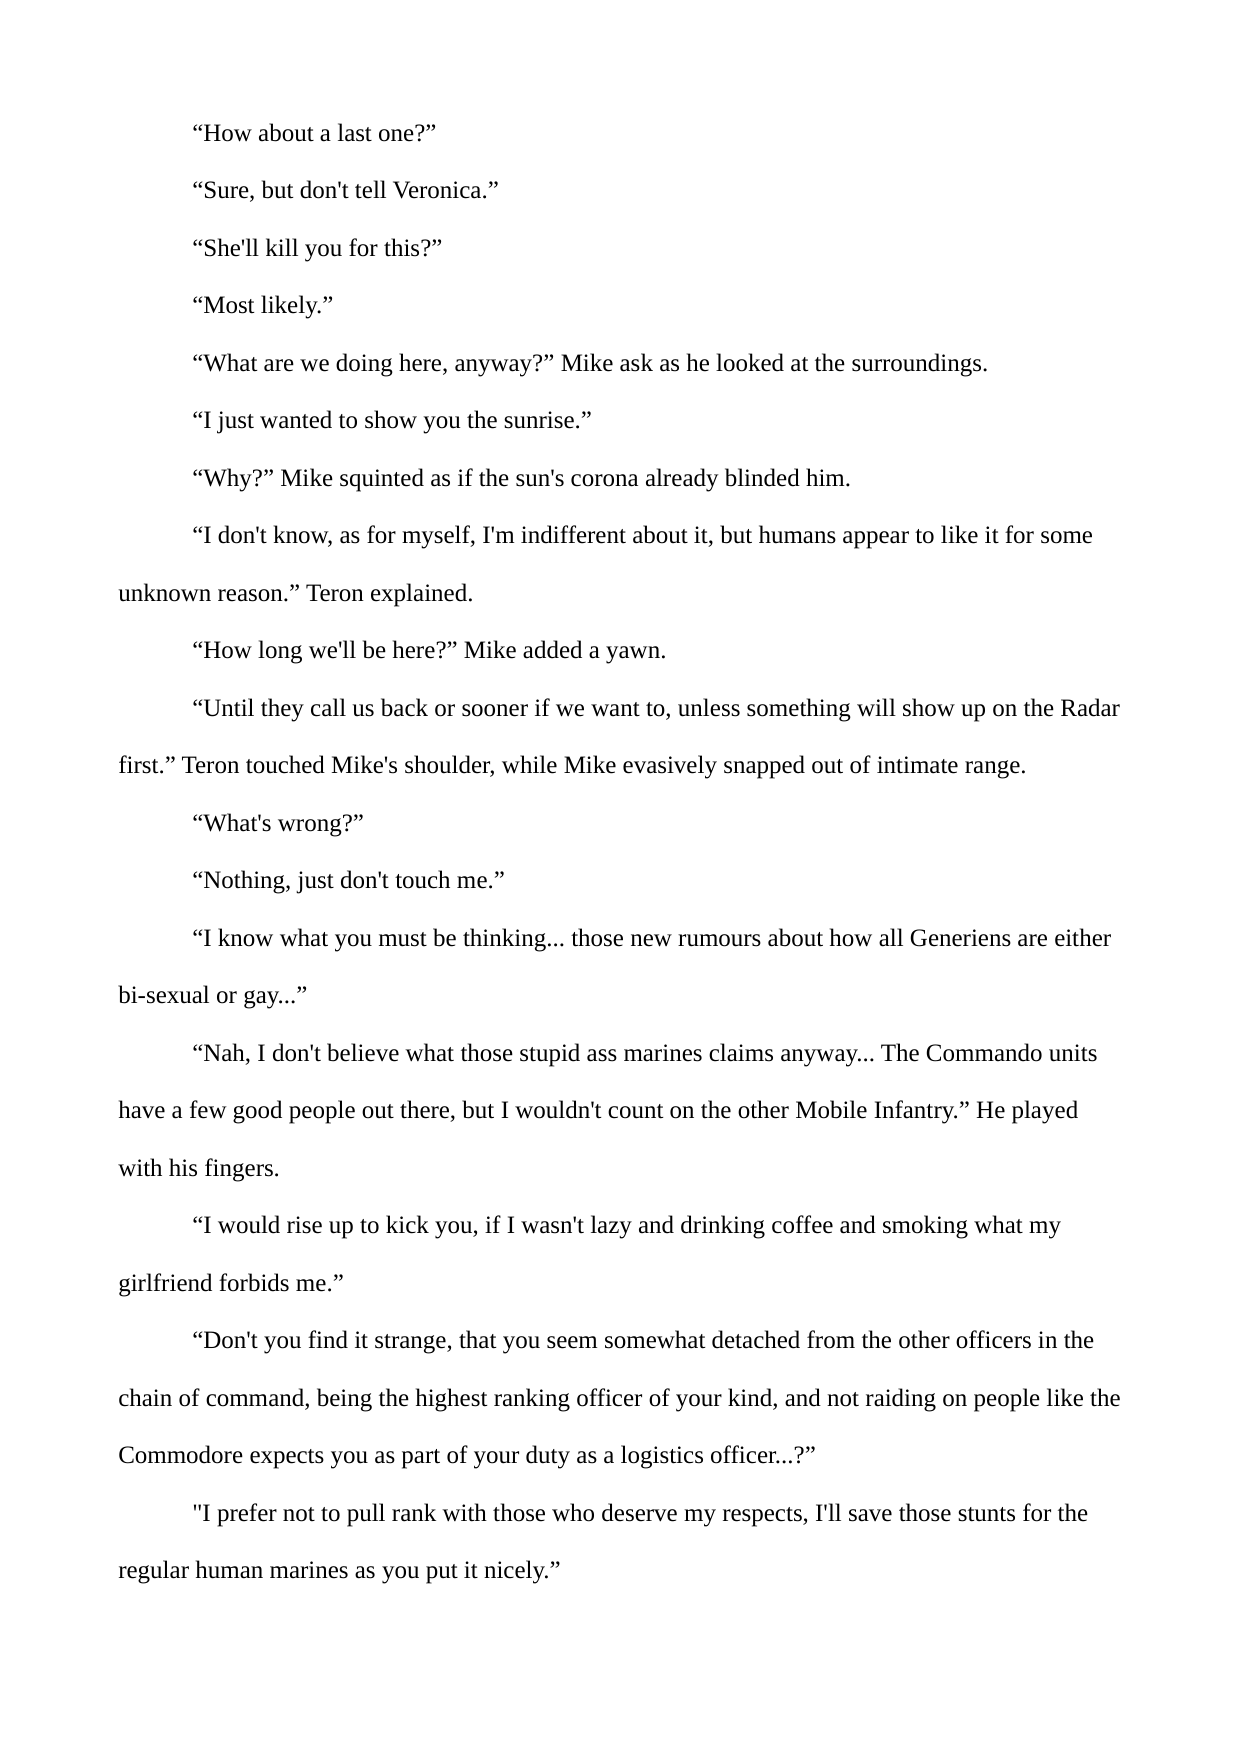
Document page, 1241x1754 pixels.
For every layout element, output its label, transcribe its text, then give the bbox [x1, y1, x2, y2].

text “I know what you must be thinking... those new rumours about how all Generiens are either bi-sexual or gay...” [118, 923, 1122, 1009]
text “Nah, I don't believe what those stupid ass marines claims anyway... The Commando units have a few good people out there, but I wouldn't count on the other Mobile Infantry.” He played with his fingers. [118, 1038, 1122, 1182]
text “Why?” Mike squinted as if the sun's corona already blinded him. [118, 463, 1122, 492]
text “Most likely.” [118, 291, 1122, 319]
text “Until they call us back or sooner if we want to, unless something will show up on the Radar first.” Teron touched Mike's shoulder, while Mike evasively snapped out of intimate range. [118, 693, 1122, 779]
text “I would rise up to kick you, if I wasn't lazy and drinking coffee and smoking what my girlfriend forbids me.” [118, 1211, 1122, 1297]
text “How about a last one?” [118, 118, 1122, 147]
text “What's wrong?” [118, 808, 1122, 837]
text “I don't know, as for myself, I'm indifferent about it, but humans appear to like it for some unknown reason.” Teron explained. [118, 521, 1122, 607]
text “Nothing, just don't touch me.” [118, 866, 1122, 894]
text “What are we doing here, anyway?” Mike ask as he looked at the surroundings. [118, 348, 1122, 377]
text “How long we'll be here?” Mike added a yawn. [118, 636, 1122, 664]
text "I prefer not to pull rank with those who deserve my respects, I'll save those stunts for the regular human marines as you put it nicely.” [118, 1498, 1122, 1584]
text “I just wanted to show you the sunrise.” [118, 406, 1122, 434]
text “She'll kill you for this?” [118, 233, 1122, 262]
text “Sure, but don't tell Veronica.” [118, 176, 1122, 204]
text “Don't you find it strange, that you seem somewhat detached from the other officers in the chain of command, being the highest ranking officer of your kind, and not raiding on people like the Commodore expects you as part of your duty as a logistics officer...?” [118, 1326, 1122, 1469]
